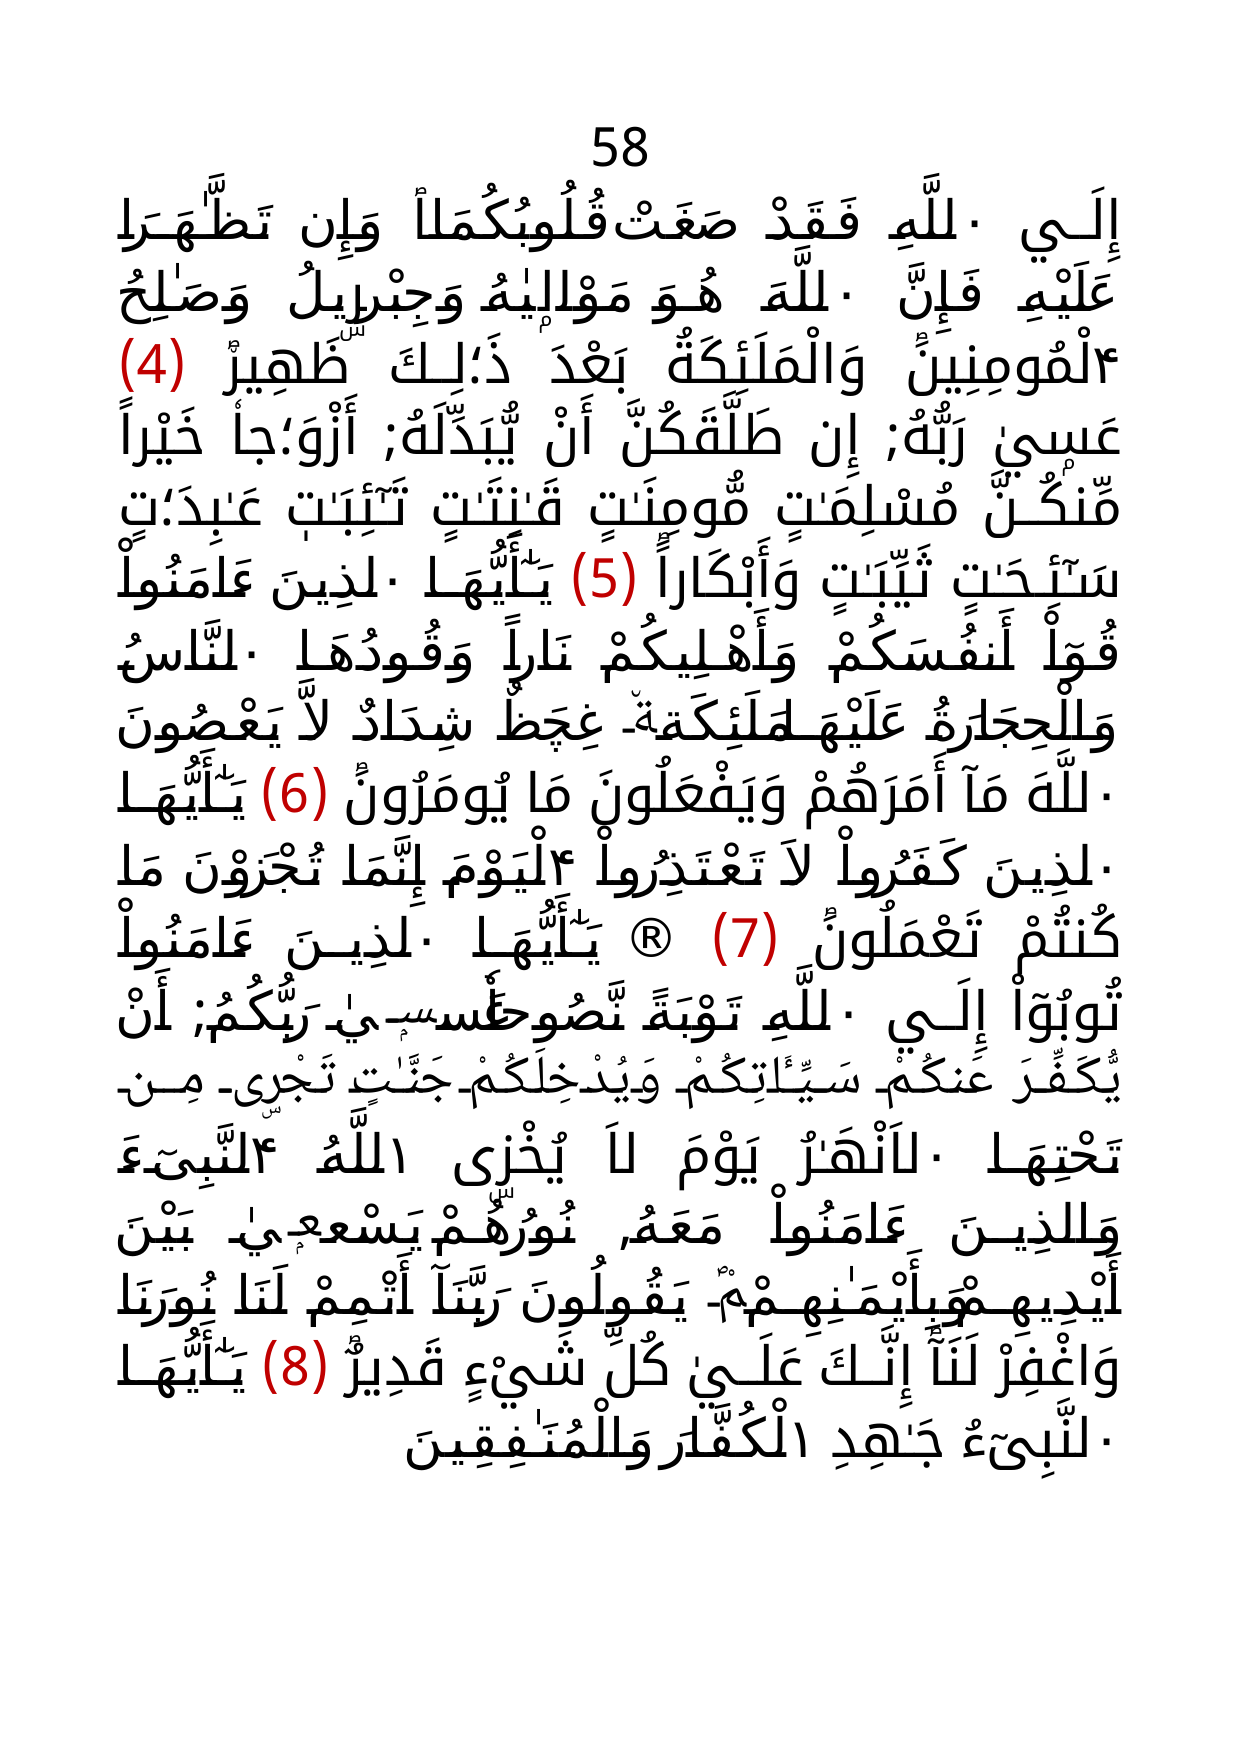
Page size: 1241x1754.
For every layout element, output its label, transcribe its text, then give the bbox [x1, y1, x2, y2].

text 58 [118, 118, 1122, 189]
text إِلَــي ۰للَّهِ فَقَدْ صَغَتْ قُلُوبُكُمَاؐ وَإِن تَظَّـٰهَرَا عَلَيْهِ فَإِنَّ ۰للَّهَ هُوَ مَوْلۭيٰهُ وَجِبْرۣيلُ وَصَـٰلِحُ ۴لْمُومِنِينَؐ وَالْمَلَئِكَةُ بَعْدَ ذَ؛لِــكَ ظَهِير٘ؐ (4) عَسۭيٰ رَبُّهُ; إِن طَلَّقَكُنَّ أَنْ يُّبَدِّلَهُ; أَزْوَ؛جاٗ خَيْراً مِّنكُــنَّ مُسْلِمَـٰتٍ مُّومِنَـٰتٍ قَـٰنِتَـٰتٍ تَـٰٓئِبَـٰتٖ عَـٰبِدَ؛تٍ سَـٰٓئِـحَـٰتٍ ثَيِّبَـٰتٍ وَأَبْكَاراًؐ (5) يَـٰٓأَيُّهَا ۰لذِينَ ءَامَنُواْ قُوٓاْ أَنفُسَكُمْ وَأَهْلِيكُمْ نَاراً وَقُودُهَا ۰لنَّاسُ وَالْحِجَارَةُ عَلَيْهَا مَلَئِكَة٘ غِچَظٌ شِدَادٌ لاَّ يَعْصُونَ ۰للَّهَ مَآ أَمَرَهُمْ وَيَفْعَلُونَ مَا يُومَرُونَؐ (6) يَـٰٓأَيُّهَا ۰لذِينَ كَفَرُواْ لاَ تَعْتَذِرُواْ ۴لْيَوْمَ إِنَّمَا تُجْزَوْنَ مَا كُنتُمْ تَعْمَلُونَؐ (7) ® يَـٰٓأَيُّهَا ۰لذِيــنَ ءَامَنُواْ تُوبُوٓاْ إِلَــي ۰للَّهِ تَوْبَةً نَّصُوحاٗ عَسۭيٰ رَبُّكُمُ; أَنْ يُّكَفِّرَ عَنكُمْ سَيِّـَٔاتِكُمْ وَيُدْخِلَكُمْ جَنَّـٰتٍ تَجْرۣى مِــن تَحْتِهَا ۰لاَنْهَـٰرُ يَوْمَ لاَ يُخْزۣى ۱للَّهُ ۴لنَّبِىٓءَ وَالذِيــنَ ءَامَنُواْ مَعَهُ, نُورُهُمْ يَسْعۭيٰ بَيْنَ أَيْدِيهِمْ وَبِأَيْمَـٰنِهِمْؐ يَقُولُونَ رَبَّنَآ أَتْمِمْ لَنَا نُورَنَا وَاغْفِرْ لَنَآؐ إِنَّــكَ عَلَــيٰ كُلِّ شَيْءٍ قَدِيرٌؐ (8) يَـٰٓأَيُّهَا‏ ۰لنَّبِىٓءُ جَـٰهِدِ ۱لْكُفَّارَ وَالْمُنَـٰفِقِينَ [118, 189, 1122, 1479]
